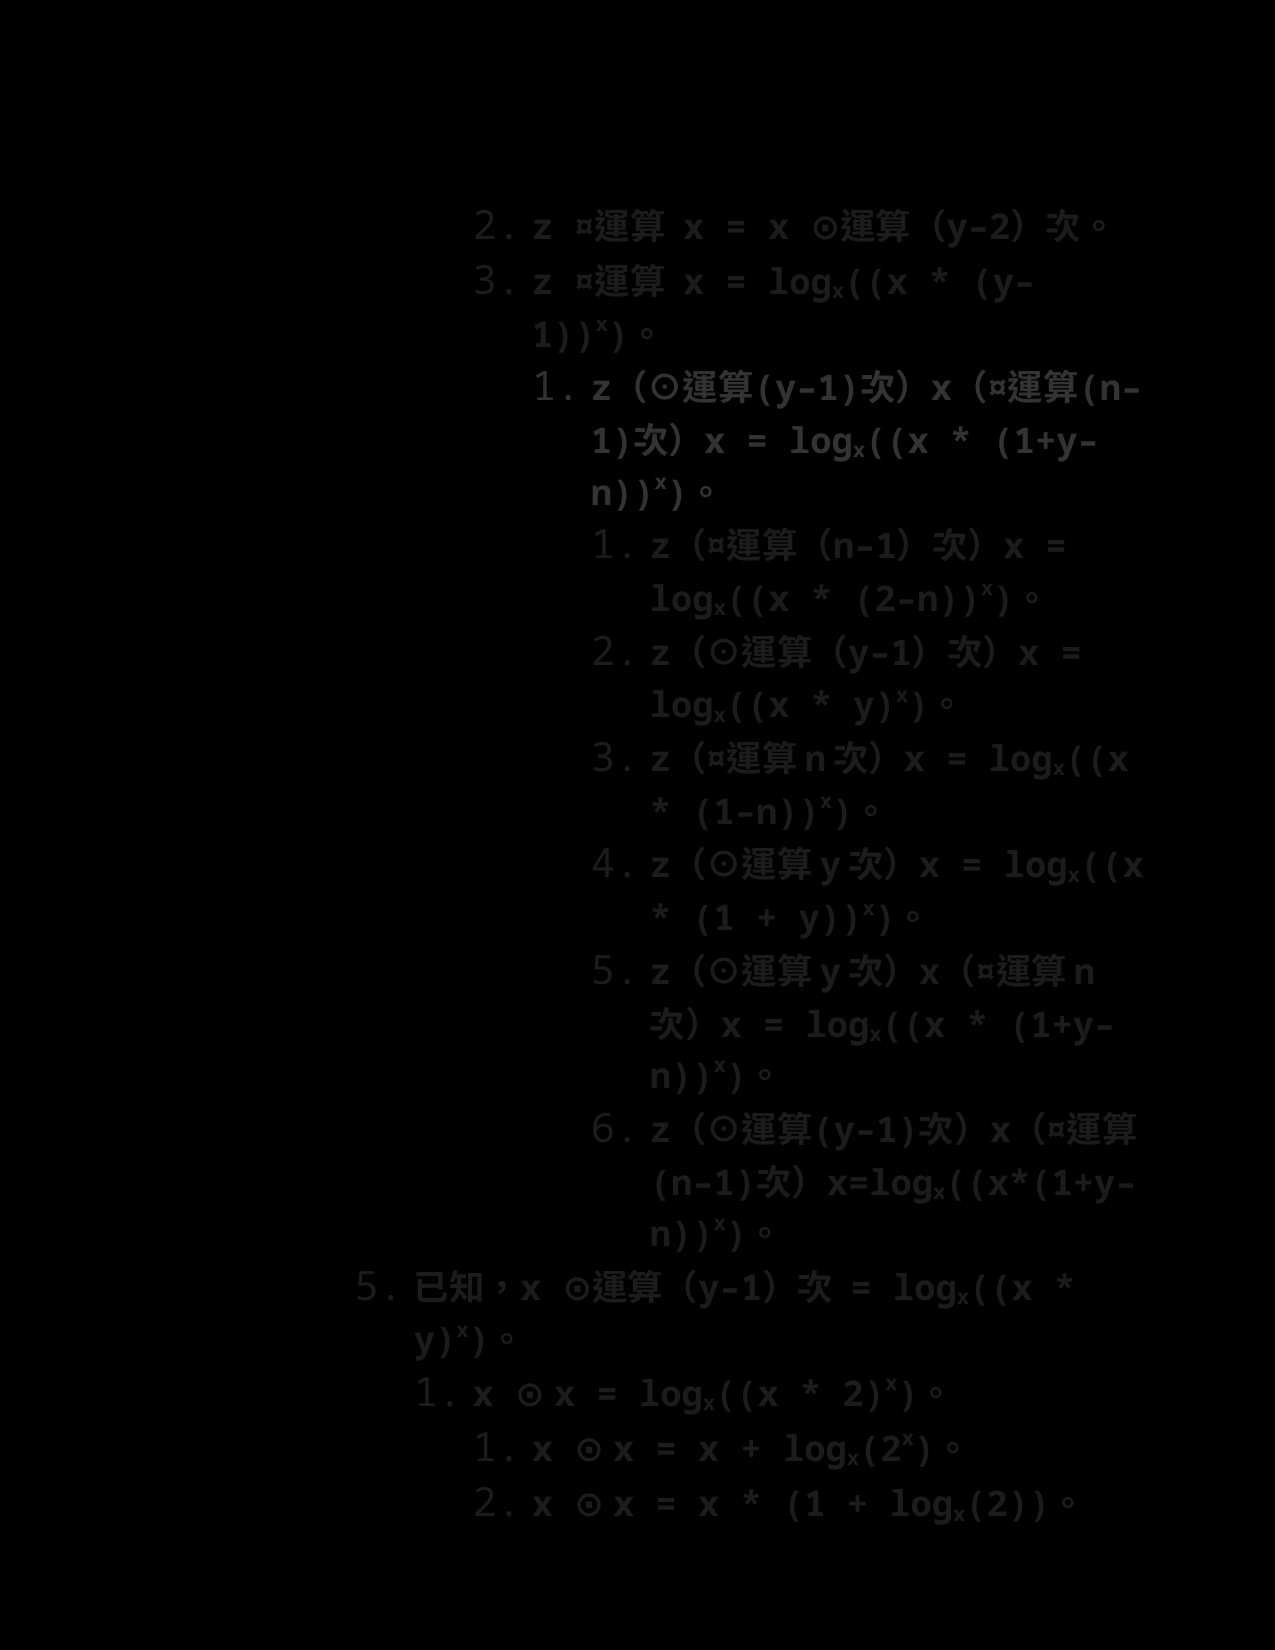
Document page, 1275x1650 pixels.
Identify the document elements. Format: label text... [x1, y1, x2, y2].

list z（⊙運算(y–1)次）x（¤運算(n–1)次）x=logx((x*(1+y–n))x)。 [591, 1099, 1157, 1257]
list z ¤運算 x = x ⊙運算（y–2）次。 [472, 196, 1157, 251]
list x ⊙ x = logx((x * 2)x)。 [413, 1363, 1157, 1418]
list z（⊙運算（y–1）次）x = logx((x * y)x)。 [591, 622, 1157, 728]
list x ⊙ x = x + logx(2x)。 [472, 1418, 1157, 1473]
list x ⊙ x = x * (1 + logx(2))。 [472, 1473, 1157, 1528]
list z（¤運算（n–1）次）x = logx((x * (2–n))x)。 [591, 515, 1157, 622]
list 已知，x ⊙運算（y–1）次 = logx((x * y)x)。 [354, 1257, 1157, 1363]
list z（⊙運算y次）x（¤運算n次）x = logx((x * (1+y–n))x)。 [591, 941, 1157, 1099]
list z（⊙運算y次）x = logx((x * (1 + y))x)。 [591, 834, 1157, 941]
list z（⊙運算(y–1)次）x（¤運算(n–1)次）x = logx((x * (1+y–n))x)。 [532, 357, 1157, 515]
list z ¤運算 x = logx((x * (y–1))x)。 [472, 251, 1157, 357]
list z（¤運算n次）x = logx((x * (1–n))x)。 [591, 728, 1157, 834]
